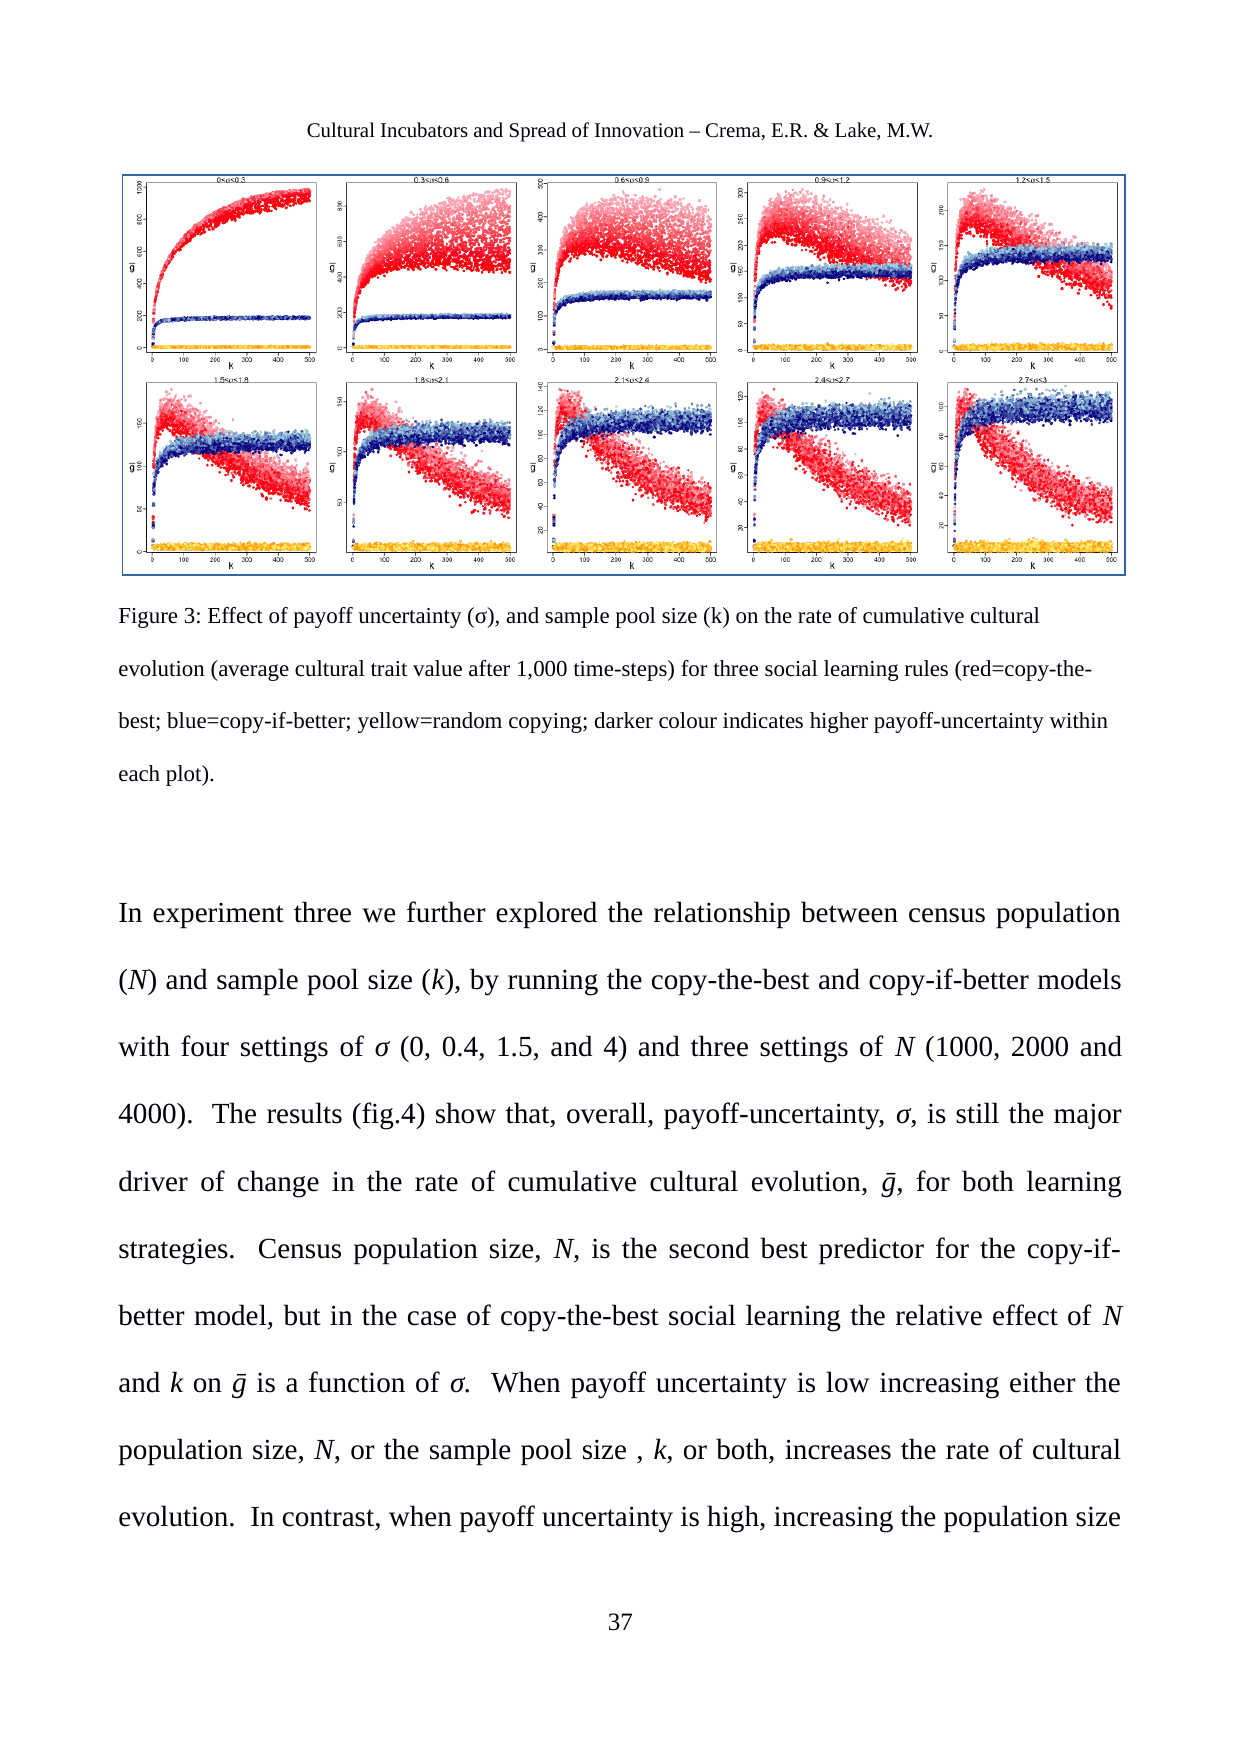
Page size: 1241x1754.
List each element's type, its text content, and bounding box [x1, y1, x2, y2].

text Figure 3: Effect of payoff uncertainty (σ), and sample pool size (k) on the rate of cumulative cultural evolution (average cultural trait value after 1,000 time-steps) for three social learning rules (red=copy-the-best; blue=copy-if-better; yellow=random copying; darker colour indicates higher payoff-uncertainty within each plot). [118, 172, 1122, 787]
text In experiment three we further explored the relationship between census population (N) and sample pool size (k), by running the copy-the-best and copy-if-better models with four settings of σ (0, 0.4, 1.5, and 4) and three settings of N (1000, 2000 and 4000). The results (fig.4) show that, overall, payoff-uncertainty, σ, is still the major driver of change in the rate of cumulative cultural evolution, ḡ, for both learning strategies. Census population size, N, is the second best predictor for the copy-if-better model, but in the case of copy-the-best social learning the relative effect of N and k on ḡ is a function of σ. When payoff uncertainty is low increasing either the population size, N, or the sample pool size , k, or both, increases the rate of cultural evolution. In contrast, when payoff uncertainty is high, increasing the population size [118, 895, 1122, 1533]
picture [123, 176, 1124, 574]
